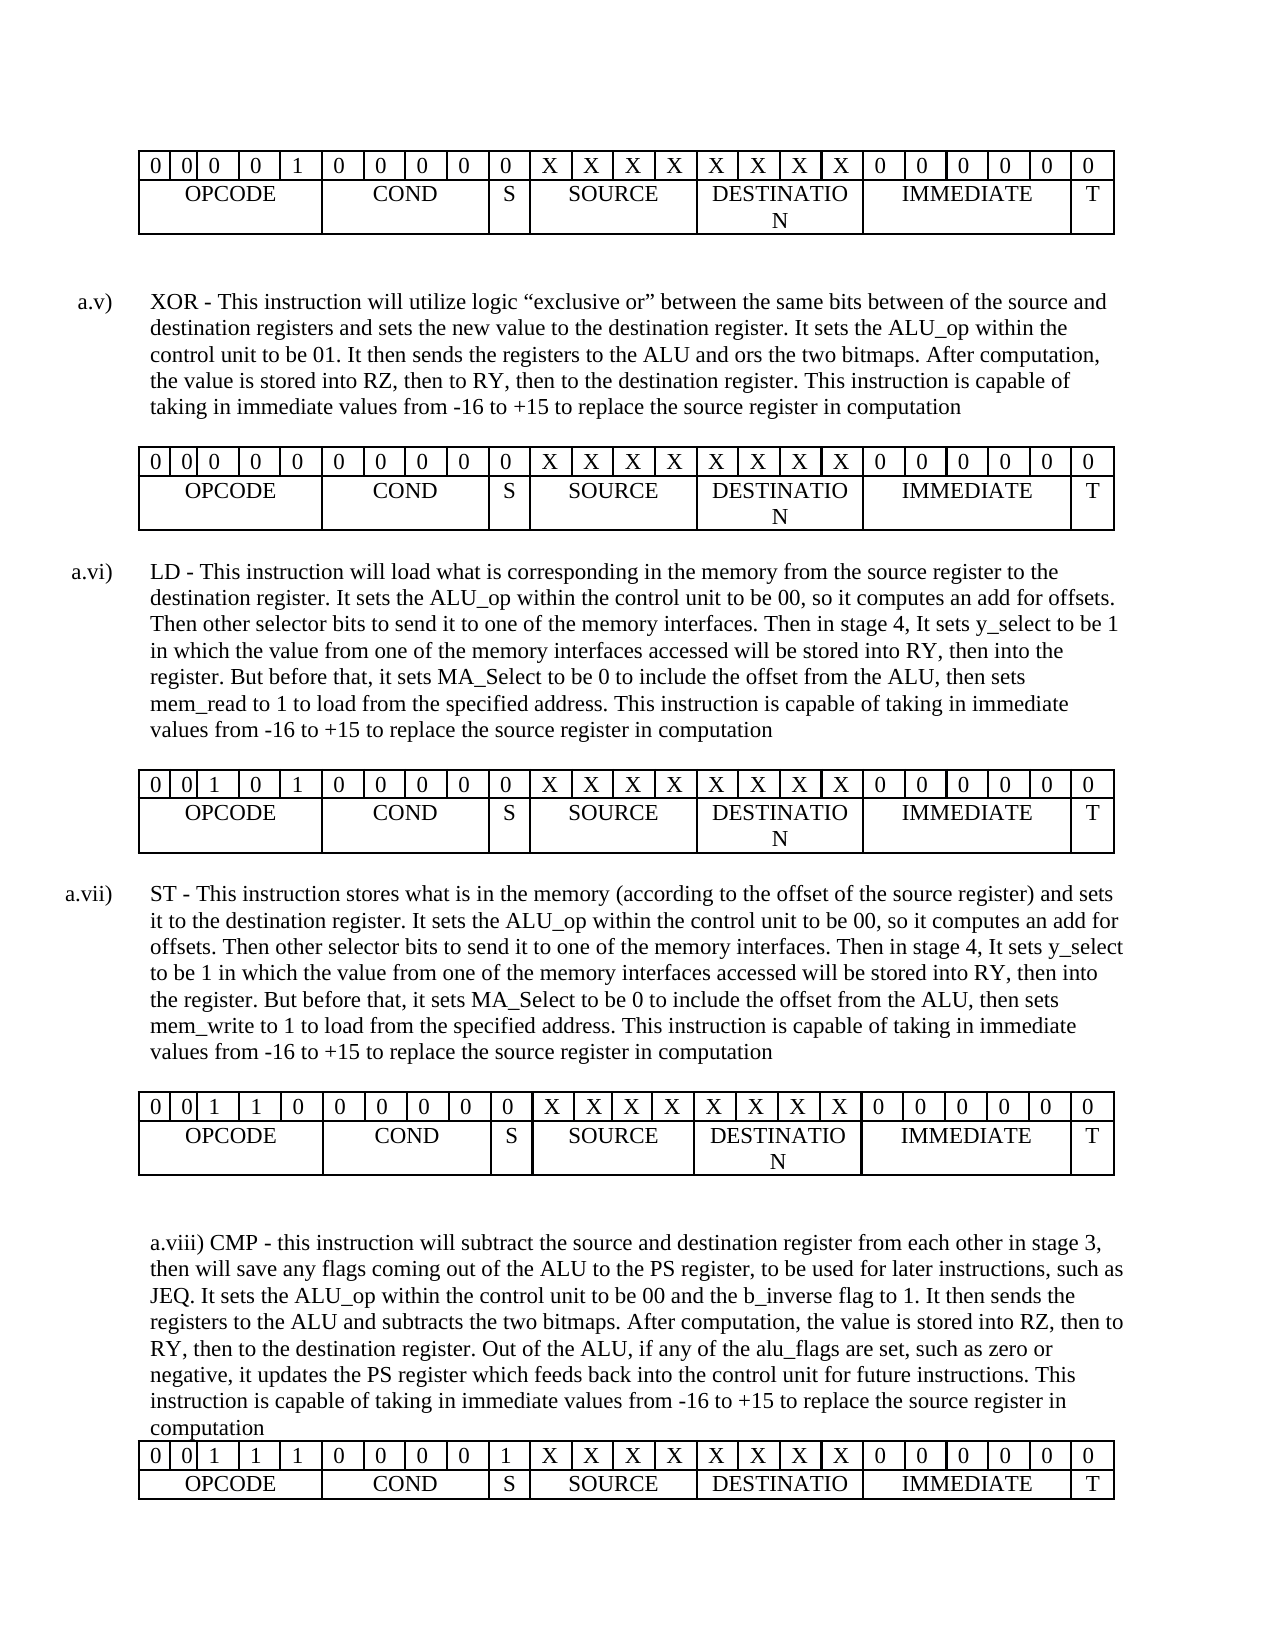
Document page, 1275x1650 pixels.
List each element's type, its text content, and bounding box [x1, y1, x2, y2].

table_header 0 [281, 448, 321, 474]
table_header 0 [906, 152, 945, 178]
table_header 0 [490, 152, 529, 178]
table_header 0 [1072, 1093, 1113, 1119]
table_cell SOURCE [531, 1471, 696, 1498]
table_header X [573, 448, 612, 474]
table_header X [656, 1442, 696, 1468]
table_header 1 [198, 771, 238, 797]
table_header X [531, 1442, 571, 1468]
table_cell SOURCE [534, 1122, 693, 1174]
table_header 0 [1031, 1442, 1070, 1468]
table_header 0 [864, 152, 904, 178]
table_cell DESTINATION [698, 477, 862, 529]
table_header 0 [448, 152, 488, 178]
table_header 0 [864, 771, 904, 797]
table_header 0 [140, 1442, 169, 1468]
table_header 0 [406, 152, 446, 178]
table_cell S [490, 799, 529, 852]
table_cell OPCODE [140, 477, 321, 529]
table_header X [531, 448, 571, 474]
table_cell T [1072, 1471, 1113, 1498]
table_cell DESTINATION [698, 799, 862, 852]
table_header X [698, 1442, 737, 1468]
table_header 0 [408, 1093, 448, 1119]
table_cell T [1072, 181, 1113, 233]
table_header X [575, 1093, 611, 1119]
table_cell IMMEDIATE [863, 1122, 1070, 1174]
table_cell IMMEDIATE [864, 799, 1070, 852]
table_cell COND [323, 181, 488, 233]
table_cell OPCODE [140, 1122, 322, 1174]
table_header 0 [240, 448, 279, 474]
table_header 0 [171, 152, 196, 178]
table_header X [656, 448, 696, 474]
table_header 0 [988, 1093, 1028, 1119]
table_header X [739, 1442, 779, 1468]
table_cell COND [323, 799, 488, 852]
table_header 0 [1031, 152, 1070, 178]
table_header 0 [365, 1442, 404, 1468]
table_header 0 [864, 1442, 904, 1468]
table_header X [614, 1442, 654, 1468]
table_header X [573, 1442, 612, 1468]
table_cell S [490, 1471, 529, 1498]
table_header 0 [140, 152, 169, 178]
table_header X [739, 771, 779, 797]
table_header 0 [989, 771, 1029, 797]
list ST - This instruction stores what is in the memory (according to the offset of the source register) and sets it to the destination register. It sets the ALU_op within the control unit to be 00, so it computes an add for offsets. Then other selector bits to send it to one of the memory interfaces. Then in stage 4, It sets y_select to be 1 in which the value from one of the memory interfaces accessed will be stored into RY, then into the register. But before that, it sets MA_Select to be 0 to include the offset from the ALU, then sets mem_write to 1 to load from the specified address. This instruction is capable of taking in immediate values from -16 to +15 to replace the source register in computation [112, 880, 1125, 1065]
table_header 0 [989, 1442, 1029, 1468]
table_header 1 [198, 1093, 238, 1119]
table_header 0 [450, 1093, 490, 1119]
table_cell DESTINATION [695, 1122, 860, 1174]
table_header 0 [323, 1442, 363, 1468]
table_header 0 [171, 771, 196, 797]
table_header 0 [948, 152, 987, 178]
table_header X [573, 771, 612, 797]
table_header X [821, 1093, 860, 1119]
table_cell OPCODE [140, 1471, 321, 1498]
table_cell COND [323, 1471, 488, 1498]
table_cell IMMEDIATE [864, 477, 1070, 529]
table_header X [739, 448, 779, 474]
list a.viii) CMP - this instruction will subtract the source and destination register from each other in stage 3, then will save any flags coming out of the ALU to the PS register, to be used for later instructions, such as JEQ. It sets the ALU_op within the control unit to be 00 and the b_inverse flag to 1. It then sends the registers to the ALU and subtracts the two bitmaps. After computation, the value is stored into RZ, then to RY, then to the destination register. Out of the ALU, if any of the alu_flags are set, such as zero or negative, it updates the PS register which feeds back into the control unit for future instructions. This instruction is capable of taking in immediate values from -16 to +15 to replace the source register in computation [150, 1229, 1125, 1440]
table_header 0 [140, 1093, 169, 1119]
table_header 0 [864, 448, 904, 474]
table_header 0 [948, 1442, 987, 1468]
table_header 0 [323, 152, 363, 178]
table_header 0 [906, 448, 945, 474]
table_header X [781, 152, 820, 178]
table_header X [573, 152, 612, 178]
table_header 0 [406, 1442, 446, 1468]
table_header X [739, 152, 779, 178]
table_header X [695, 1093, 735, 1119]
table_header X [531, 771, 571, 797]
table_header 0 [365, 448, 404, 474]
table_header 0 [946, 1093, 986, 1119]
table_header X [614, 152, 654, 178]
table_header 0 [906, 771, 945, 797]
table_header 0 [492, 1093, 531, 1119]
table_header 0 [1072, 1442, 1113, 1468]
table_header 1 [281, 1442, 321, 1468]
table_header 0 [490, 448, 529, 474]
table_header X [614, 771, 654, 797]
table_header X [823, 152, 862, 178]
table_header X [656, 771, 696, 797]
table_header X [534, 1093, 573, 1119]
table_cell T [1072, 477, 1113, 529]
table_header 0 [448, 1442, 488, 1468]
table_header 0 [989, 448, 1029, 474]
table_cell SOURCE [531, 799, 696, 852]
table_header 0 [240, 771, 279, 797]
table_header 0 [171, 1093, 196, 1119]
table_header 0 [140, 448, 169, 474]
table_cell OPCODE [140, 799, 321, 852]
table_header 0 [324, 1093, 364, 1119]
table_header 0 [1072, 152, 1113, 178]
table_header 0 [989, 152, 1029, 178]
table_header 0 [140, 771, 169, 797]
table_header 0 [448, 771, 488, 797]
table_header 1 [490, 1442, 529, 1468]
table_header 0 [282, 1093, 322, 1119]
list LD - This instruction will load what is corresponding in the memory from the source register to the destination register. It sets the ALU_op within the control unit to be 00, so it computes an add for offsets. Then other selector bits to send it to one of the memory interfaces. Then in stage 4, It sets y_select to be 1 in which the value from one of the memory interfaces accessed will be stored into RY, then into the register. But before that, it sets MA_Select to be 0 to include the offset from the ALU, then sets mem_read to 1 to load from the specified address. This instruction is capable of taking in immediate values from -16 to +15 to replace the source register in computation [112, 558, 1125, 742]
table_header X [823, 1442, 862, 1468]
table_header X [698, 152, 737, 178]
table_header 0 [240, 152, 279, 178]
table_header 0 [1072, 771, 1113, 797]
table_header 0 [948, 771, 987, 797]
table_header 0 [904, 1093, 944, 1119]
table_header X [781, 1442, 820, 1468]
table_header 0 [171, 1442, 196, 1468]
table_cell DESTINATIO [698, 1471, 862, 1498]
table_cell IMMEDIATE [864, 1471, 1070, 1498]
table_cell S [490, 477, 529, 529]
table_header 0 [863, 1093, 902, 1119]
table_cell S [490, 181, 529, 233]
table_header X [737, 1093, 777, 1119]
table_cell COND [323, 477, 488, 529]
table_cell SOURCE [531, 477, 696, 529]
table_header 1 [240, 1442, 279, 1468]
table_header X [698, 448, 737, 474]
table_header X [781, 771, 820, 797]
table_header X [614, 448, 654, 474]
table_header X [698, 771, 737, 797]
table_cell SOURCE [531, 181, 696, 233]
table_header 0 [1031, 771, 1070, 797]
table_header 0 [948, 448, 987, 474]
table_cell T [1072, 1122, 1113, 1174]
table_header X [656, 152, 696, 178]
table_header X [823, 771, 862, 797]
table_header 1 [281, 152, 321, 178]
table_header 0 [906, 1442, 945, 1468]
table_header 0 [323, 771, 363, 797]
table_header 0 [365, 771, 404, 797]
table_header 0 [1031, 448, 1070, 474]
list XOR - This instruction will utilize logic “exclusive or” between the same bits between of the source and destination registers and sets the new value to the destination register. It sets the ALU_op within the control unit to be 01. It then sends the registers to the ALU and ors the two bitmaps. After computation, the value is stored into RZ, then to RY, then to the destination register. This instruction is capable of taking in immediate values from -16 to +15 to replace the source register in computation [112, 288, 1125, 420]
table_header X [779, 1093, 819, 1119]
table_header X [653, 1093, 693, 1119]
table_header 0 [490, 771, 529, 797]
table_header 0 [448, 448, 488, 474]
table_header X [531, 152, 571, 178]
table_header 0 [171, 448, 196, 474]
table_header 1 [281, 771, 321, 797]
table_header 1 [240, 1093, 280, 1119]
table_header 0 [365, 152, 404, 178]
table_header 0 [406, 771, 446, 797]
table_header 0 [1030, 1093, 1070, 1119]
table_header X [781, 448, 820, 474]
table_header 0 [323, 448, 363, 474]
table_cell IMMEDIATE [864, 181, 1070, 233]
table_header 0 [406, 448, 446, 474]
table_cell DESTINATION [698, 181, 862, 233]
table_header X [823, 448, 862, 474]
table_header 0 [1072, 448, 1113, 474]
table_cell T [1072, 799, 1113, 852]
table_cell OPCODE [140, 181, 321, 233]
table_header X [613, 1093, 651, 1119]
table_header 0 [198, 152, 238, 178]
table_cell S [492, 1122, 531, 1174]
table_header 0 [198, 448, 238, 474]
table_cell COND [324, 1122, 490, 1174]
table_header 1 [198, 1442, 238, 1468]
table_header 0 [366, 1093, 406, 1119]
